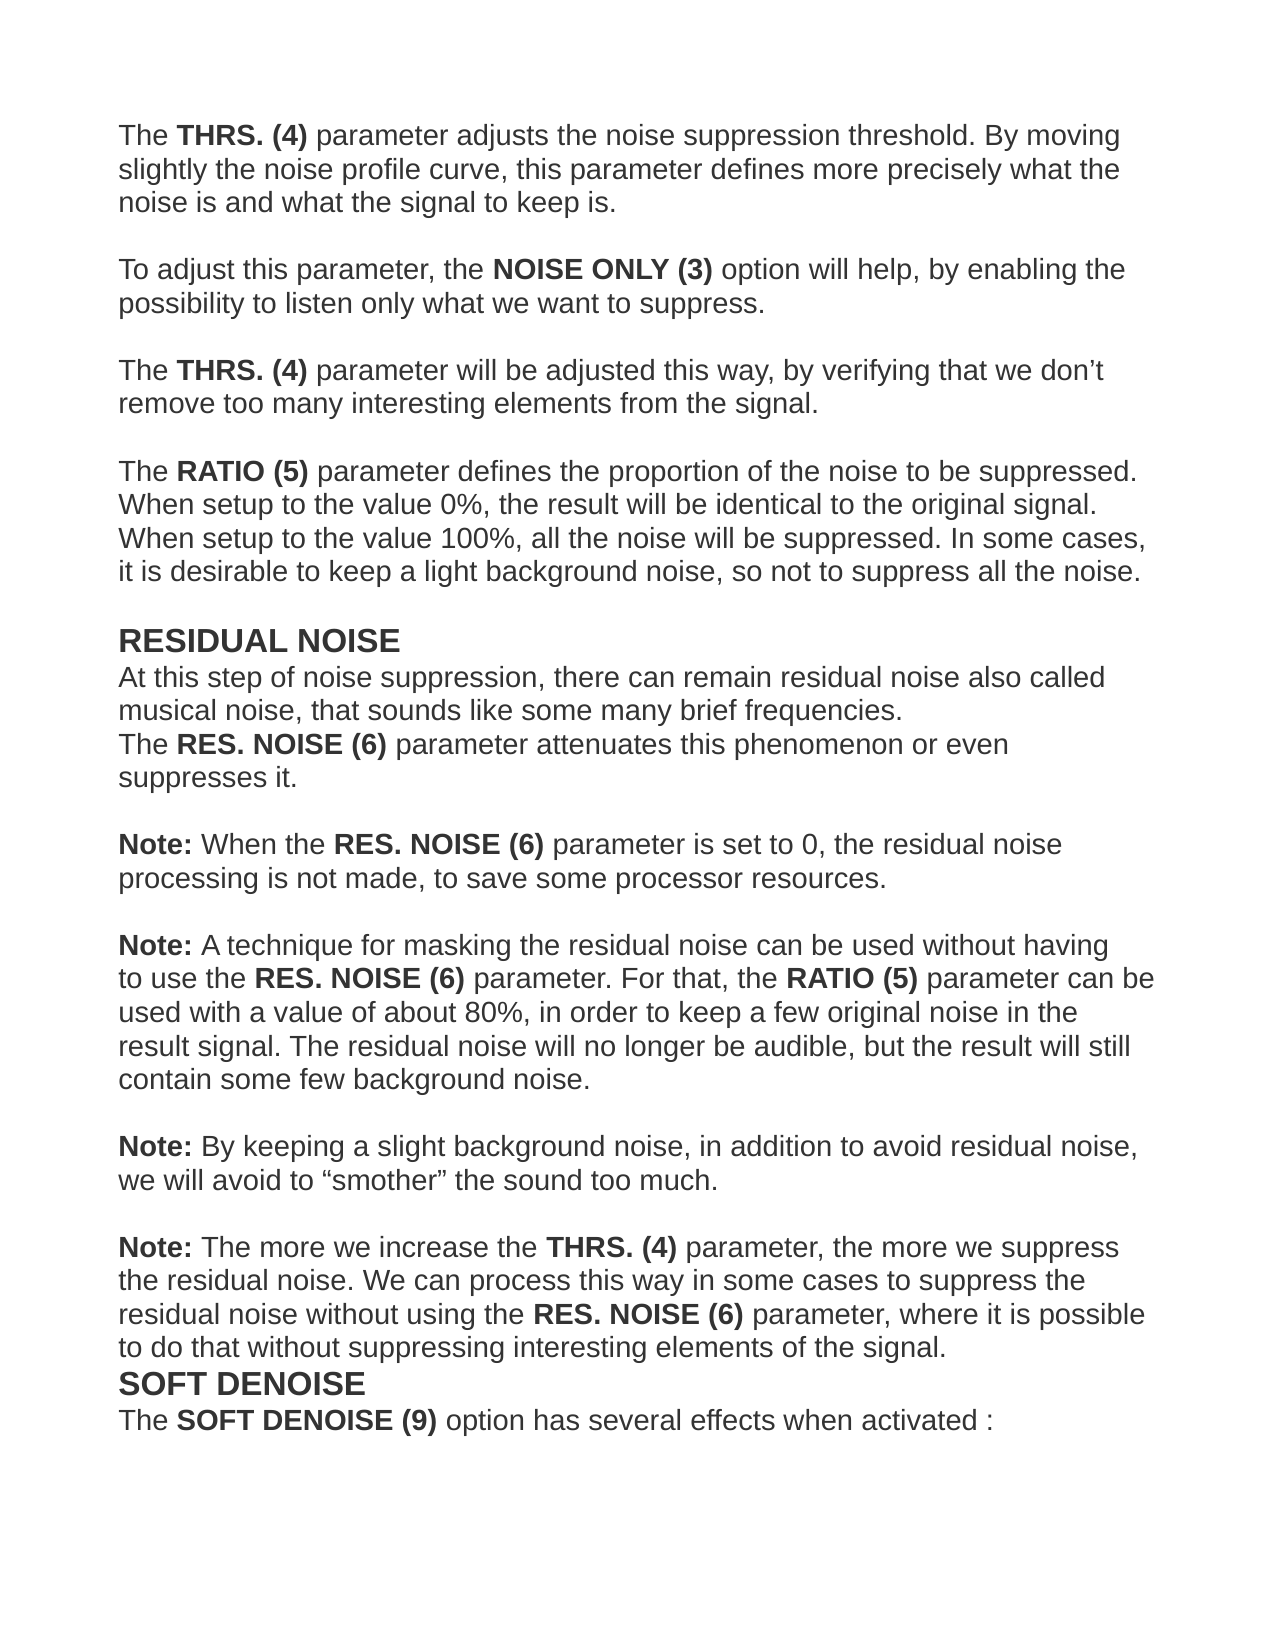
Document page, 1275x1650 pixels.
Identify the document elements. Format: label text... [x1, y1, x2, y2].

text slightly the noise profile curve, this parameter defines more precisely what the [118, 152, 1157, 185]
text to use the RES. NOISE (6) parameter. For that, the RATIO (5) parameter can be [118, 962, 1157, 995]
text used with a value of about 80%, in order to keep a few original noise in the [118, 995, 1157, 1029]
text When setup to the value 100%, all the noise will be suppressed. In some cases, [118, 521, 1157, 554]
text The RATIO (5) parameter defines the proportion of the noise to be suppressed. [118, 453, 1157, 487]
text we will avoid to “smother” the sound too much. [118, 1163, 1157, 1196]
text The THRS. (4) parameter will be adjusted this way, by verifying that we don’t [118, 353, 1157, 386]
text result signal. The residual noise will no longer be audible, but the result will still [118, 1029, 1157, 1062]
text to do that without suppressing interesting elements of the signal. [118, 1331, 1157, 1364]
text the residual noise. We can process this way in some cases to suppress the [118, 1263, 1157, 1297]
text noise is and what the signal to keep is. [118, 185, 1157, 219]
text remove too many interesting elements from the signal. [118, 386, 1157, 420]
text Note: The more we increase the THRS. (4) parameter, the more we suppress [118, 1230, 1157, 1263]
text Note: When the RES. NOISE (6) parameter is set to 0, the residual noise processing is not made, to save some processor resources. [118, 827, 1157, 894]
text possibility to listen only what we want to suppress. [118, 286, 1157, 319]
text contain some few background noise. [118, 1062, 1157, 1096]
text When setup to the value 0%, the result will be identical to the original signal. [118, 487, 1157, 521]
text The RES. NOISE (6) parameter attenuates this phenomenon or even suppresses it. [118, 727, 1157, 794]
text To adjust this parameter, the NOISE ONLY (3) option will help, by enabling the [118, 252, 1157, 286]
text Note: A technique for masking the residual noise can be used without having [118, 928, 1157, 962]
text SOFT DENOISE [118, 1364, 1157, 1402]
text The SOFT DENOISE (9) option has several effects when activated : [118, 1402, 1157, 1436]
text The THRS. (4) parameter adjusts the noise suppression threshold. By moving [118, 118, 1157, 152]
text At this step of noise suppression, there can remain residual noise also called musical noise, that sounds like some many brief frequencies. [118, 660, 1157, 727]
text residual noise without using the RES. NOISE (6) parameter, where it is possible [118, 1297, 1157, 1331]
text it is desirable to keep a light background noise, so not to suppress all the noise. [118, 554, 1157, 588]
text RESIDUAL NOISE [118, 621, 1157, 660]
text Note: By keeping a slight background noise, in addition to avoid residual noise, [118, 1129, 1157, 1163]
